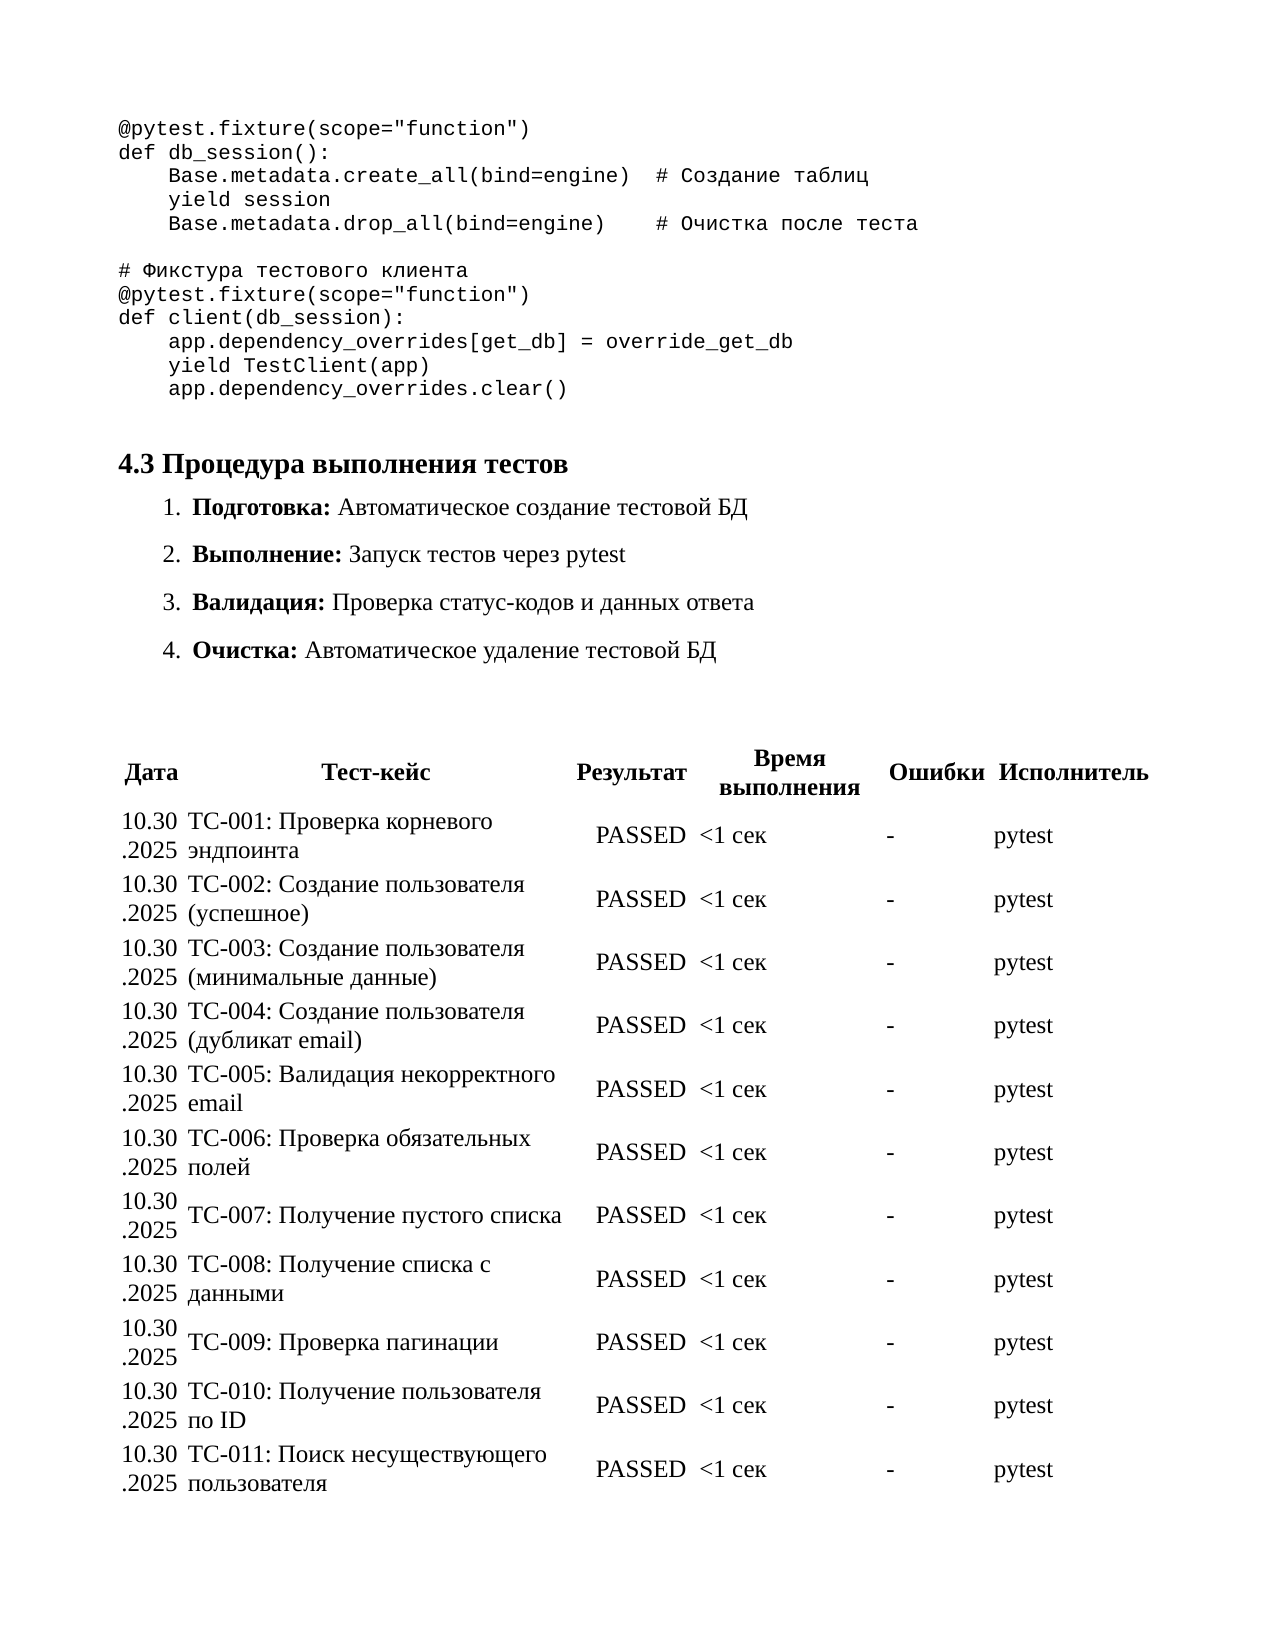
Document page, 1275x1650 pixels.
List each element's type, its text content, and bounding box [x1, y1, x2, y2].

table_cell pytest [991, 1183, 1157, 1247]
text Base.metadata.drop_all(bind=engine) # Очистка после теста [118, 213, 1157, 236]
table_cell - [883, 1120, 991, 1183]
table_cell ✅ PASSED [567, 1183, 696, 1247]
table_cell - [883, 993, 991, 1057]
table_cell - [883, 1373, 991, 1437]
table_cell TC-006: Проверка обязательных полей [185, 1120, 567, 1183]
table_cell ✅ PASSED [567, 1120, 696, 1183]
text @pytest.fixture(scope="function") [118, 284, 1157, 307]
table_cell ✅ PASSED [567, 1310, 696, 1373]
table_cell TC-005: Валидация некорректного email [185, 1057, 567, 1120]
table_cell ✅ PASSED [567, 993, 696, 1057]
table_cell <1 сек [696, 1183, 883, 1247]
table_cell pytest [991, 1120, 1157, 1183]
table_cell 10.30.2025 [118, 1373, 185, 1437]
table_header Тест-кейс [185, 740, 567, 803]
table_cell 10.30.2025 [118, 1247, 185, 1310]
list Валидация: Проверка статус-кодов и данных ответа [162, 587, 1157, 616]
table_cell 10.30.2025 [118, 1120, 185, 1183]
table_header Время выполнения [696, 740, 883, 803]
table_cell 10.30.2025 [118, 930, 185, 993]
table_cell <1 сек [696, 1057, 883, 1120]
text Base.metadata.create_all(bind=engine) # Создание таблиц [118, 165, 1157, 189]
table_cell - [883, 1247, 991, 1310]
table_cell pytest [991, 930, 1157, 993]
text yield TestClient(app) [118, 354, 1157, 378]
list Очистка: Автоматическое удаление тестовой БД [162, 635, 1157, 663]
table_cell pytest [991, 1247, 1157, 1310]
table_cell TC-002: Создание пользователя (успешное) [185, 867, 567, 930]
table_cell ✅ PASSED [567, 1437, 696, 1500]
text # Фикстура тестового клиента [118, 260, 1157, 284]
list Выполнение: Запуск тестов через pytest [162, 539, 1157, 568]
table_cell TC-001: Проверка корневого эндпоинта [185, 803, 567, 867]
subtitle 4.3 Процедура выполнения тестов [118, 446, 1157, 479]
table_header Результат [567, 740, 696, 803]
table_cell - [883, 1437, 991, 1500]
table_cell pytest [991, 1437, 1157, 1500]
table_cell - [883, 930, 991, 993]
table_cell TC-011: Поиск несуществующего пользователя [185, 1437, 567, 1500]
table_cell 10.30.2025 [118, 1183, 185, 1247]
table_cell pytest [991, 993, 1157, 1057]
table_cell <1 сек [696, 867, 883, 930]
table_cell <1 сек [696, 1437, 883, 1500]
table_cell ✅ PASSED [567, 803, 696, 867]
text @pytest.fixture(scope="function") [118, 118, 1157, 142]
table_cell - [883, 867, 991, 930]
table_cell 10.30.2025 [118, 1437, 185, 1500]
table_cell - [883, 1183, 991, 1247]
table_cell TC-003: Создание пользователя (минимальные данные) [185, 930, 567, 993]
table_cell TC-004: Создание пользователя (дубликат email) [185, 993, 567, 1057]
table_cell ✅ PASSED [567, 1247, 696, 1310]
text yield session [118, 189, 1157, 213]
table_cell 10.30.2025 [118, 867, 185, 930]
table_cell pytest [991, 803, 1157, 867]
table_cell - [883, 803, 991, 867]
table_cell ✅ PASSED [567, 1373, 696, 1437]
table_cell <1 сек [696, 803, 883, 867]
table_cell pytest [991, 867, 1157, 930]
table_cell - [883, 1057, 991, 1120]
table_cell 10.30.2025 [118, 803, 185, 867]
table_cell 10.30.2025 [118, 993, 185, 1057]
table_cell <1 сек [696, 993, 883, 1057]
table_cell pytest [991, 1057, 1157, 1120]
table_header Исполнитель [991, 740, 1157, 803]
table_cell ✅ PASSED [567, 867, 696, 930]
table_cell pytest [991, 1373, 1157, 1437]
text def client(db_session): [118, 307, 1157, 331]
table_cell - [883, 1310, 991, 1373]
table_cell 10.30.2025 [118, 1057, 185, 1120]
table_cell <1 сек [696, 930, 883, 993]
table_cell TC-010: Получение пользователя по ID [185, 1373, 567, 1437]
table_cell <1 сек [696, 1120, 883, 1183]
table_cell ✅ PASSED [567, 1057, 696, 1120]
table_cell pytest [991, 1310, 1157, 1373]
list Подготовка: Автоматическое создание тестовой БД [162, 492, 1157, 521]
table_cell <1 сек [696, 1310, 883, 1373]
table_cell ✅ PASSED [567, 930, 696, 993]
table_cell <1 сек [696, 1373, 883, 1437]
text app.dependency_overrides.clear() [118, 378, 1157, 402]
table_cell TC-007: Получение пустого списка [185, 1183, 567, 1247]
table_cell TC-008: Получение списка с данными [185, 1247, 567, 1310]
table_header Дата [118, 740, 185, 803]
table_cell 10.30.2025 [118, 1310, 185, 1373]
table_cell TC-009: Проверка пагинации [185, 1310, 567, 1373]
table_cell <1 сек [696, 1247, 883, 1310]
text app.dependency_overrides[get_db] = override_get_db [118, 331, 1157, 354]
table_header Ошибки [883, 740, 991, 803]
text def db_session(): [118, 142, 1157, 165]
